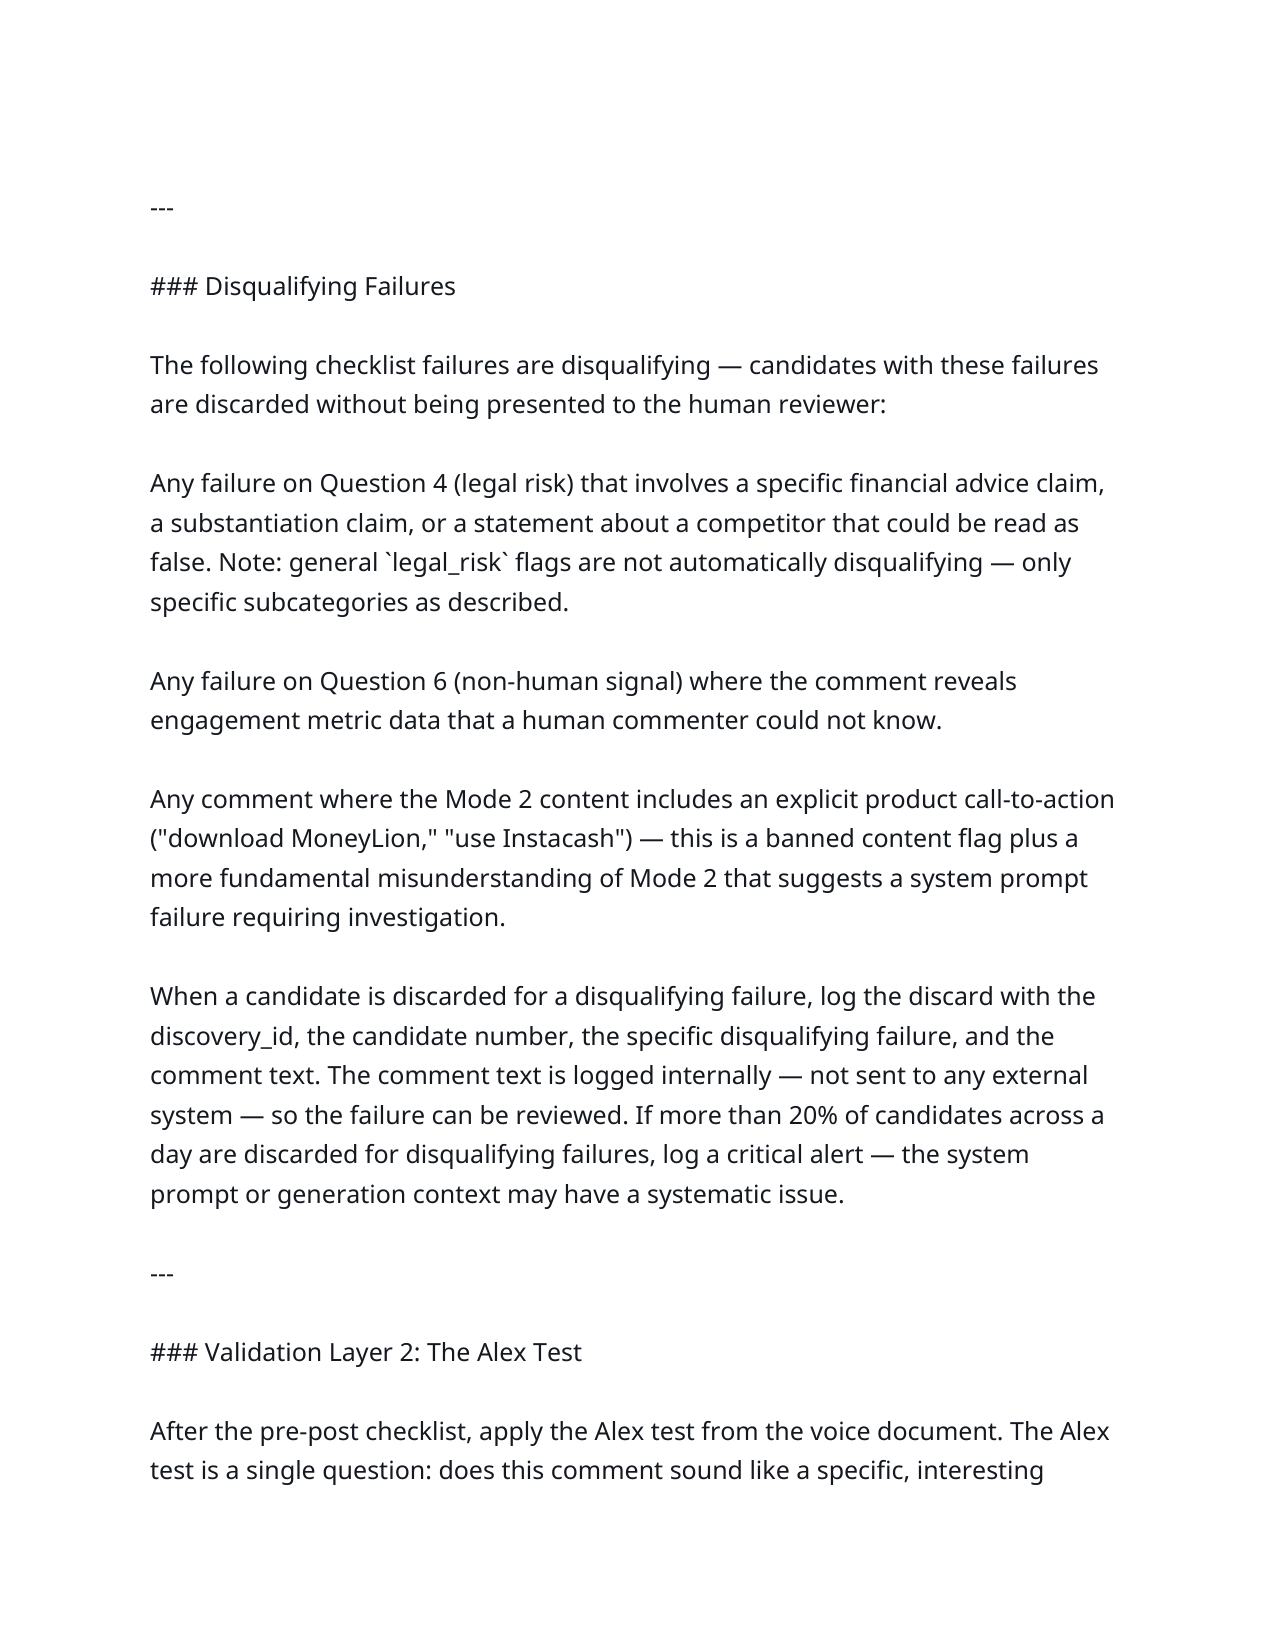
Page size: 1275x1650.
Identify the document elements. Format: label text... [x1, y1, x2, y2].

text --- ### Disqualifying Failures The following checklist failures are disqualifying — candidates with these failures are discarded without being presented to the human reviewer: Any failure on Question 4 (legal risk) that involves a specific financial advice claim, a substantiation claim, or a statement about a competitor that could be read as false. Note: general `legal_risk` flags are not automatically disqualifying — only specific subcategories as described. Any failure on Question 6 (non-human signal) where the comment reveals engagement metric data that a human commenter could not know. Any comment where the Mode 2 content includes an explicit product call-to-action ("download MoneyLion," "use Instacash") — this is a banned content flag plus a more fundamental misunderstanding of Mode 2 that suggests a system prompt failure requiring investigation. When a candidate is discarded for a disqualifying failure, log the discard with the discovery_id, the candidate number, the specific disqualifying failure, and the comment text. The comment text is logged internally — not sent to any external system — so the failure can be reviewed. If more than 20% of candidates across a day are discarded for disqualifying failures, log a critical alert — the system prompt or generation context may have a systematic issue. --- ### Validation Layer 2: The Alex Test After the pre-post checklist, apply the Alex test from the voice document. The Alex test is a single question: does this comment sound like a specific, interesting [150, 150, 1125, 1487]
